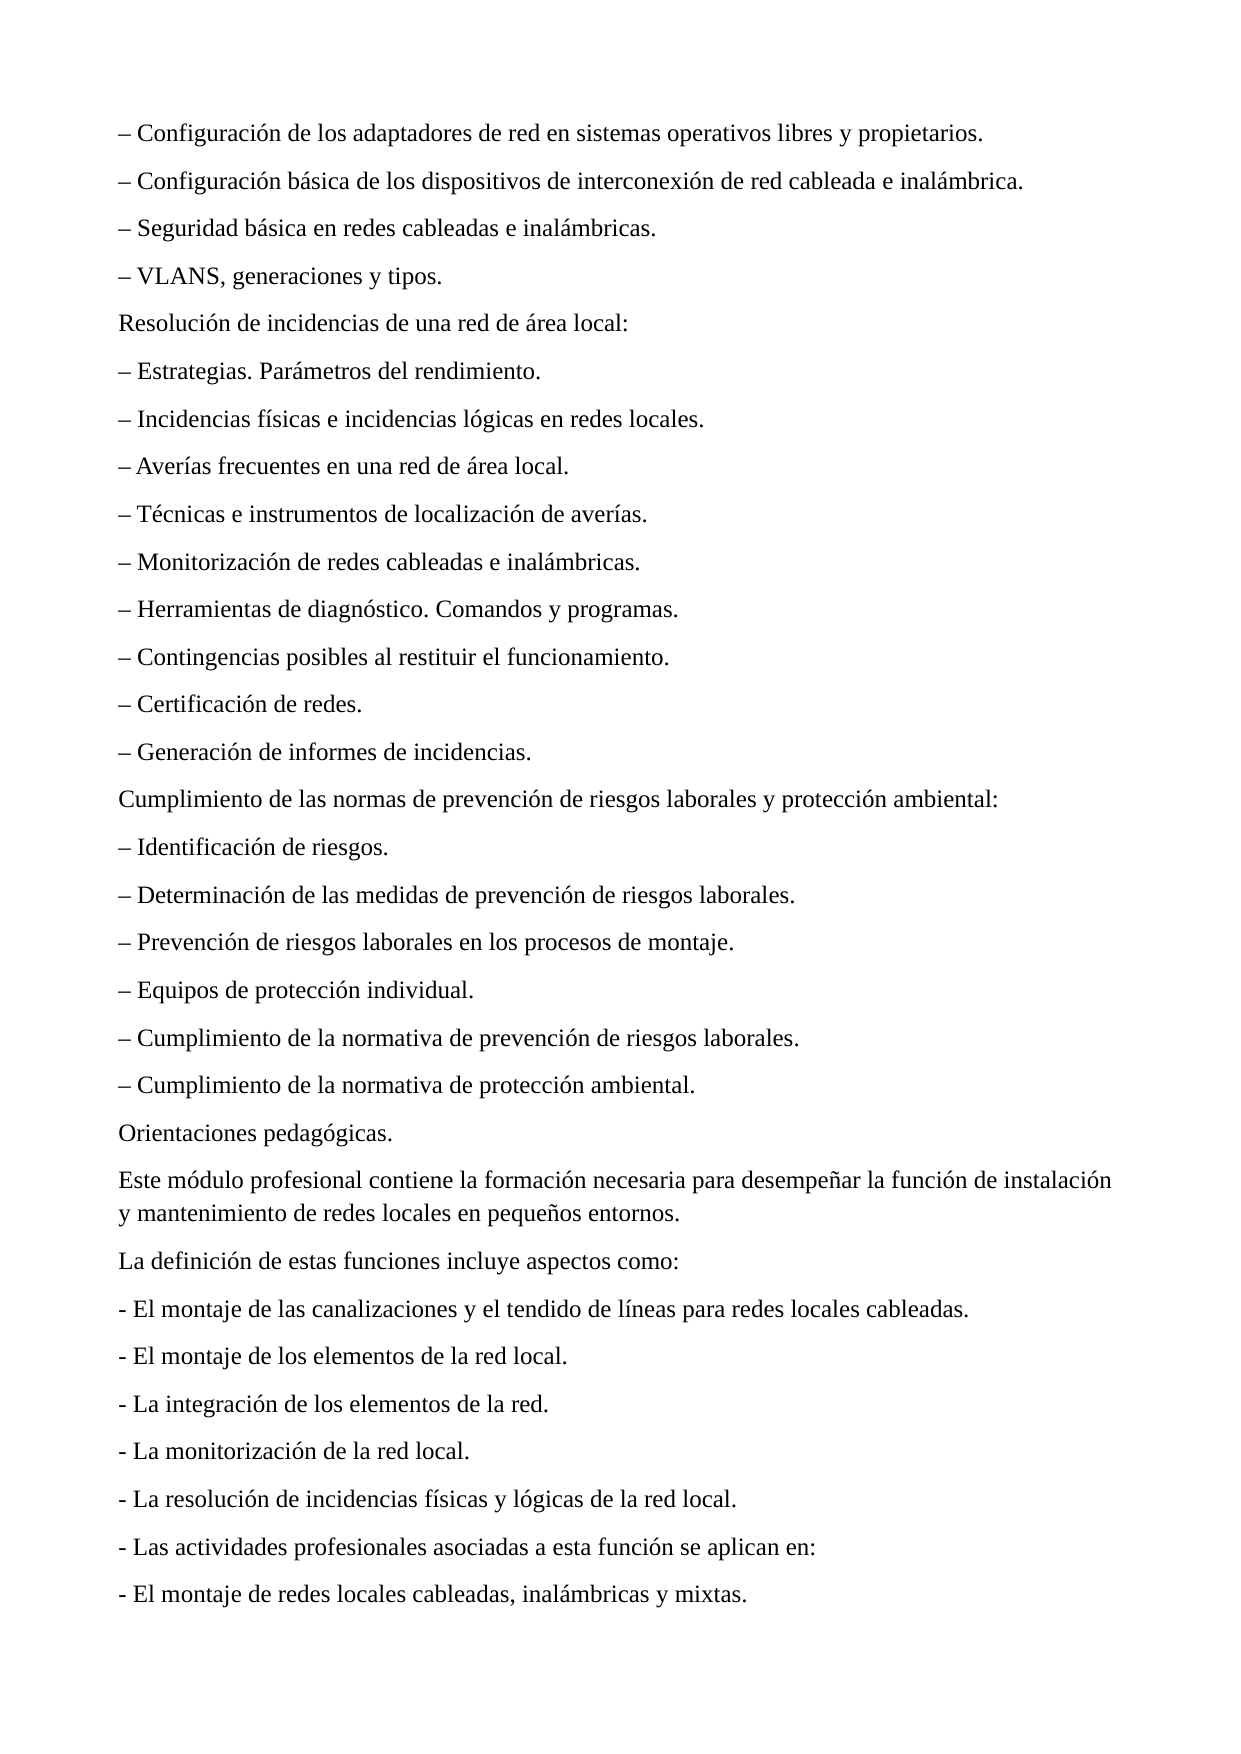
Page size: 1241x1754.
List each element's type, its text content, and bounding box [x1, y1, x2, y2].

text – Contingencias posibles al restituir el funcionamiento. [118, 642, 1122, 671]
text – Herramientas de diagnóstico. Comandos y programas. [118, 594, 1122, 623]
text – Configuración básica de los dispositivos de interconexión de red cableada e inalámbrica. [118, 166, 1122, 194]
text – VLANS, generaciones y tipos. [118, 261, 1122, 290]
text - El montaje de los elementos de la red local. [118, 1341, 1122, 1370]
text Orientaciones pedagógicas. [118, 1118, 1122, 1147]
text - La integración de los elementos de la red. [118, 1389, 1122, 1418]
text Resolución de incidencias de una red de área local: [118, 308, 1122, 337]
text – Cumplimiento de la normativa de protección ambiental. [118, 1070, 1122, 1099]
text – Averías frecuentes en una red de área local. [118, 451, 1122, 480]
text - La monitorización de la red local. [118, 1436, 1122, 1465]
text – Determinación de las medidas de prevención de riesgos laborales. [118, 880, 1122, 908]
text – Generación de informes de incidencias. [118, 737, 1122, 766]
text - El montaje de redes locales cableadas, inalámbricas y mixtas. [118, 1579, 1122, 1608]
text - La resolución de incidencias físicas y lógicas de la red local. [118, 1484, 1122, 1513]
text – Monitorización de redes cableadas e inalámbricas. [118, 547, 1122, 575]
text – Seguridad básica en redes cableadas e inalámbricas. [118, 213, 1122, 242]
text – Estrategias. Parámetros del rendimiento. [118, 356, 1122, 385]
text – Equipos de protección individual. [118, 975, 1122, 1004]
text – Cumplimiento de la normativa de prevención de riesgos laborales. [118, 1023, 1122, 1051]
text – Prevención de riesgos laborales en los procesos de montaje. [118, 927, 1122, 956]
text - El montaje de las canalizaciones y el tendido de líneas para redes locales cableadas. [118, 1294, 1122, 1322]
text – Certificación de redes. [118, 689, 1122, 718]
text Este módulo profesional contiene la formación necesaria para desempeñar la función de instalación y mantenimiento de redes locales en pequeños entornos. [118, 1165, 1122, 1227]
text – Configuración de los adaptadores de red en sistemas operativos libres y propietarios. [118, 118, 1122, 147]
text – Identificación de riesgos. [118, 832, 1122, 861]
text - Las actividades profesionales asociadas a esta función se aplican en: [118, 1532, 1122, 1560]
text Cumplimiento de las normas de prevención de riesgos laborales y protección ambiental: [118, 784, 1122, 813]
text – Incidencias físicas e incidencias lógicas en redes locales. [118, 404, 1122, 432]
text La definición de estas funciones incluye aspectos como: [118, 1246, 1122, 1275]
text – Técnicas e instrumentos de localización de averías. [118, 499, 1122, 528]
